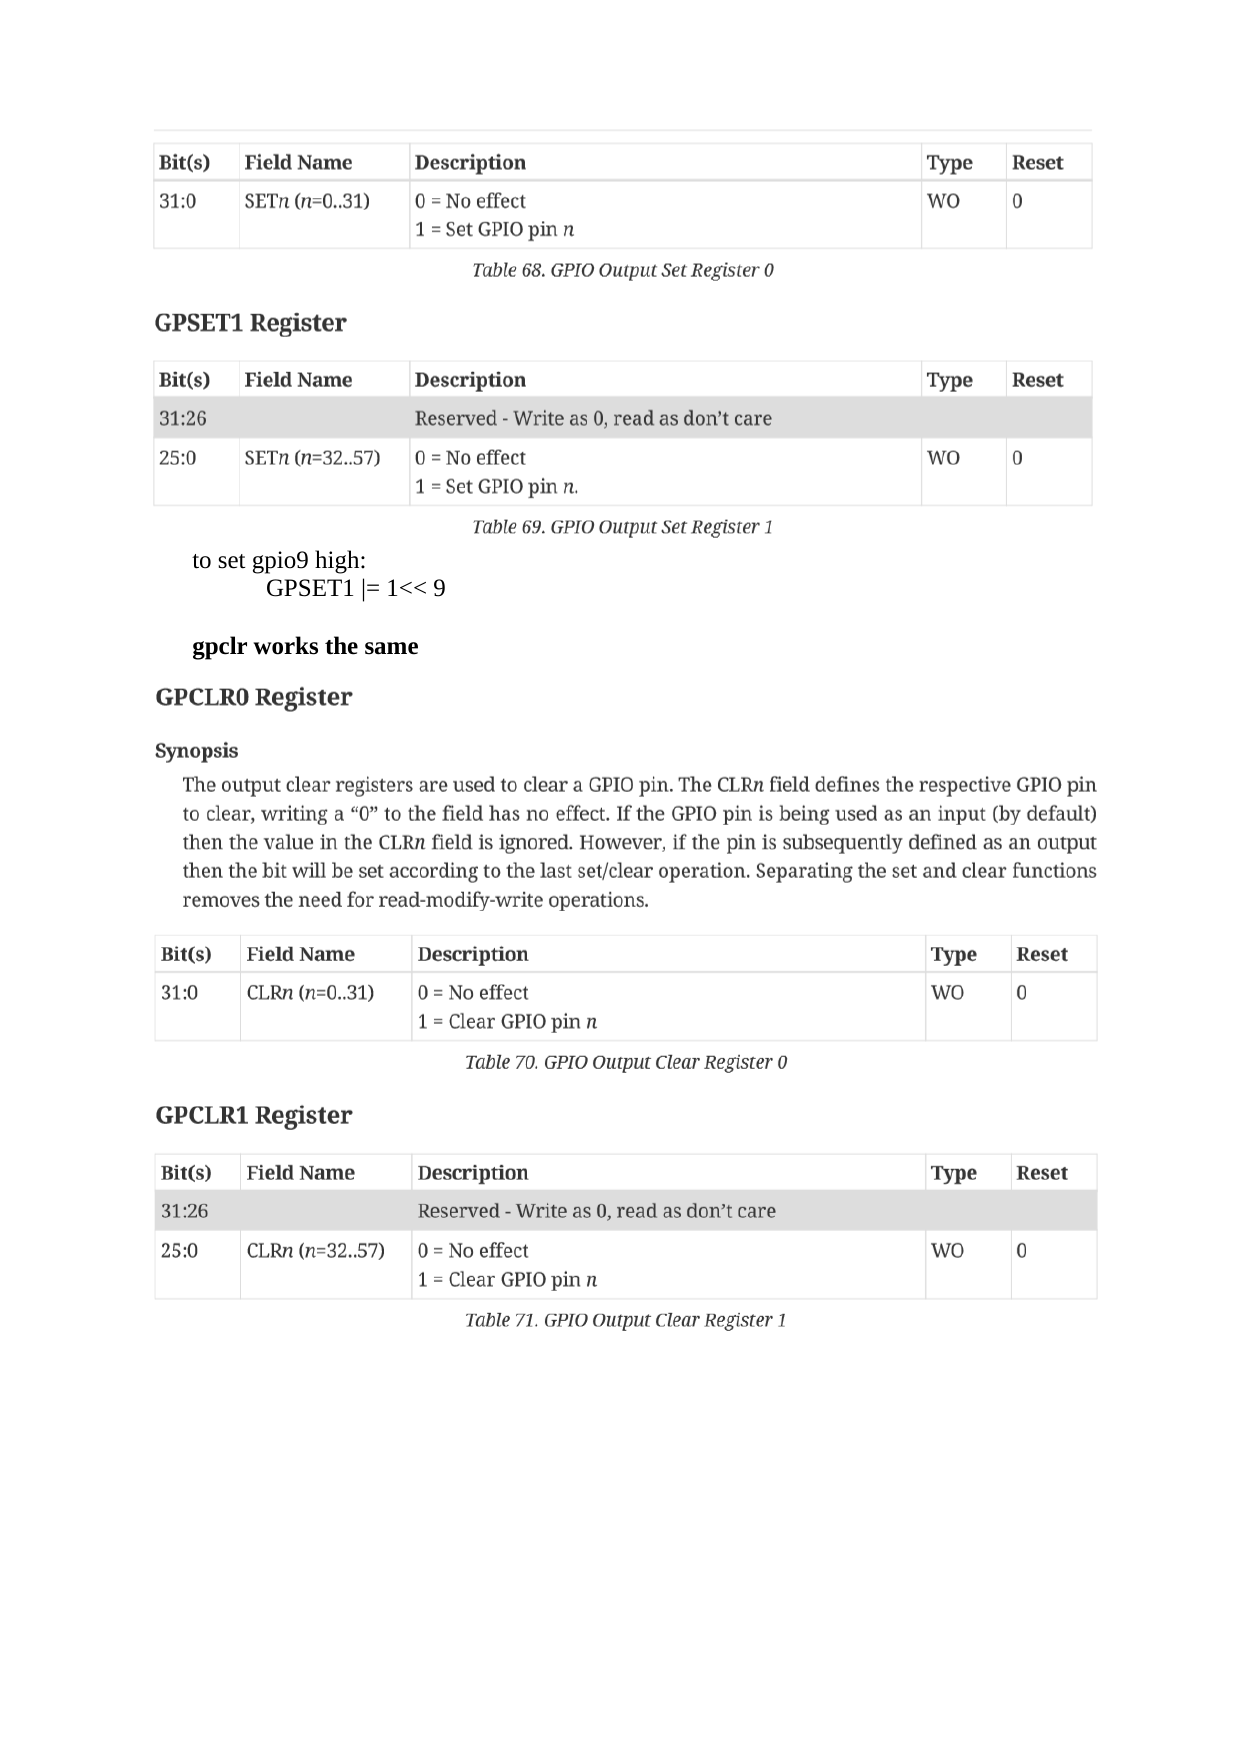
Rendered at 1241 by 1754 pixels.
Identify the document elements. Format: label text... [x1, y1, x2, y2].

text to set gpio9 high: [118, 118, 1122, 573]
picture [138, 129, 1106, 545]
text gpclr works the same [118, 631, 1122, 660]
picture [144, 678, 1121, 1339]
text GPSET1 |= 1<< 9 [118, 573, 1122, 602]
